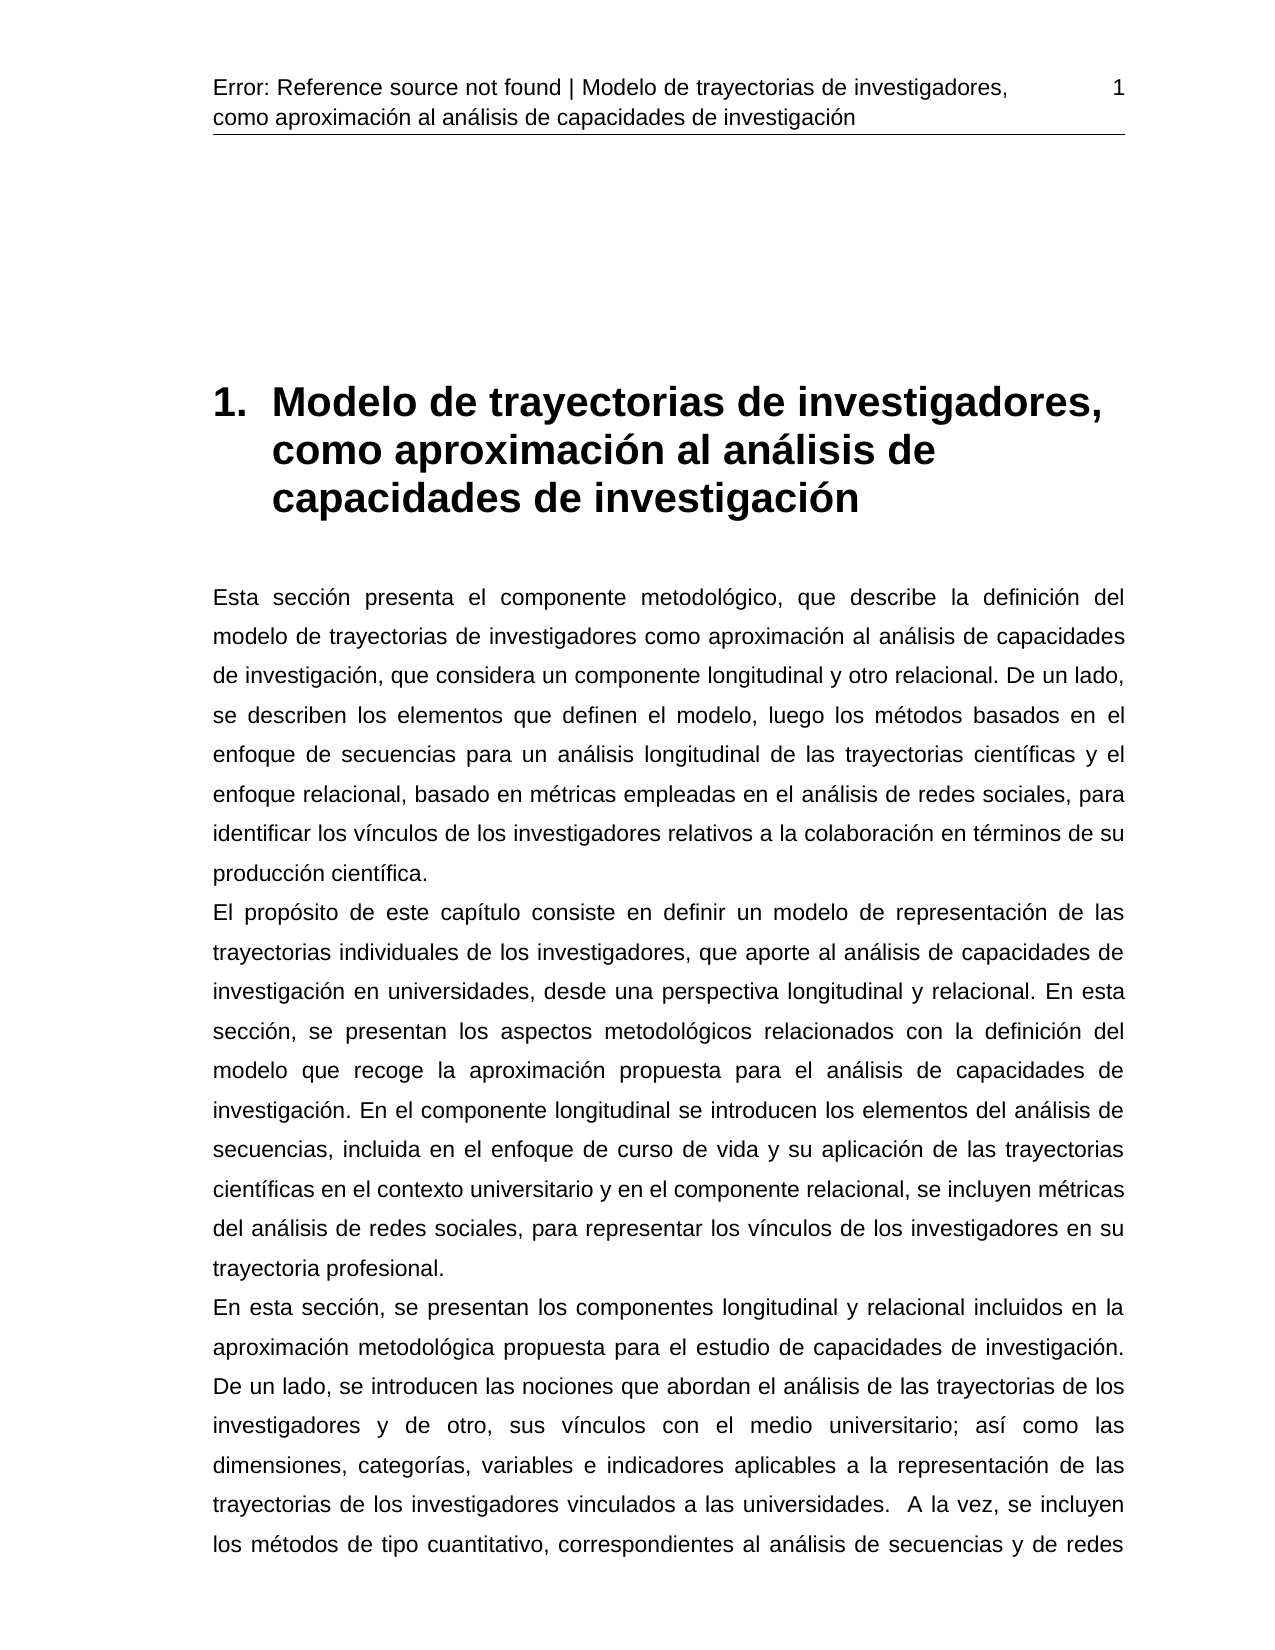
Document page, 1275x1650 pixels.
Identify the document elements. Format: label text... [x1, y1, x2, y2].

list En esta sección, se presentan los componentes longitudinal y relacional incluidos en la aproximación metodológica propuesta para el estudio de capacidades de investigación. De un lado, se introducen las nociones que abordan el análisis de las trayectorias de los investigadores y de otro, sus vínculos con el medio universitario; así como las dimensiones, categorías, variables e indicadores aplicables a la representación de las trayectorias de los investigadores vinculados a las universidades. A la vez, se incluyen los métodos de tipo cuantitativo, correspondientes al análisis de secuencias y de redes [213, 1294, 1125, 1557]
list El propósito de este capítulo consiste en definir un modelo de representación de las trayectorias individuales de los investigadores, que aporte al análisis de capacidades de investigación en universidades, desde una perspectiva longitudinal y relacional. En esta sección, se presentan los aspectos metodológicos relacionados con la definición del modelo que recoge la aproximación propuesta para el análisis de capacidades de investigación. En el componente longitudinal se introducen los elementos del análisis de secuencias, incluida en el enfoque de curso de vida y su aplicación de las trayectorias científicas en el contexto universitario y en el componente relacional, se incluyen métricas del análisis de redes sociales, para representar los vínculos de los investigadores en su trayectoria profesional. [213, 899, 1125, 1281]
subtitle Modelo de trayectorias de investigadores, como aproximación al análisis de capacidades de investigación [213, 377, 1125, 521]
list Esta sección presenta el componente metodológico, que describe la definición del modelo de trayectorias de investigadores como aproximación al análisis de capacidades de investigación, que considera un componente longitudinal y otro relacional. De un lado, se describen los elementos que definen el modelo, luego los métodos basados en el enfoque de secuencias para un análisis longitudinal de las trayectorias científicas y el enfoque relacional, basado en métricas empleadas en el análisis de redes sociales, para identificar los vínculos de los investigadores relativos a la colaboración en términos de su producción científica. [213, 583, 1125, 886]
